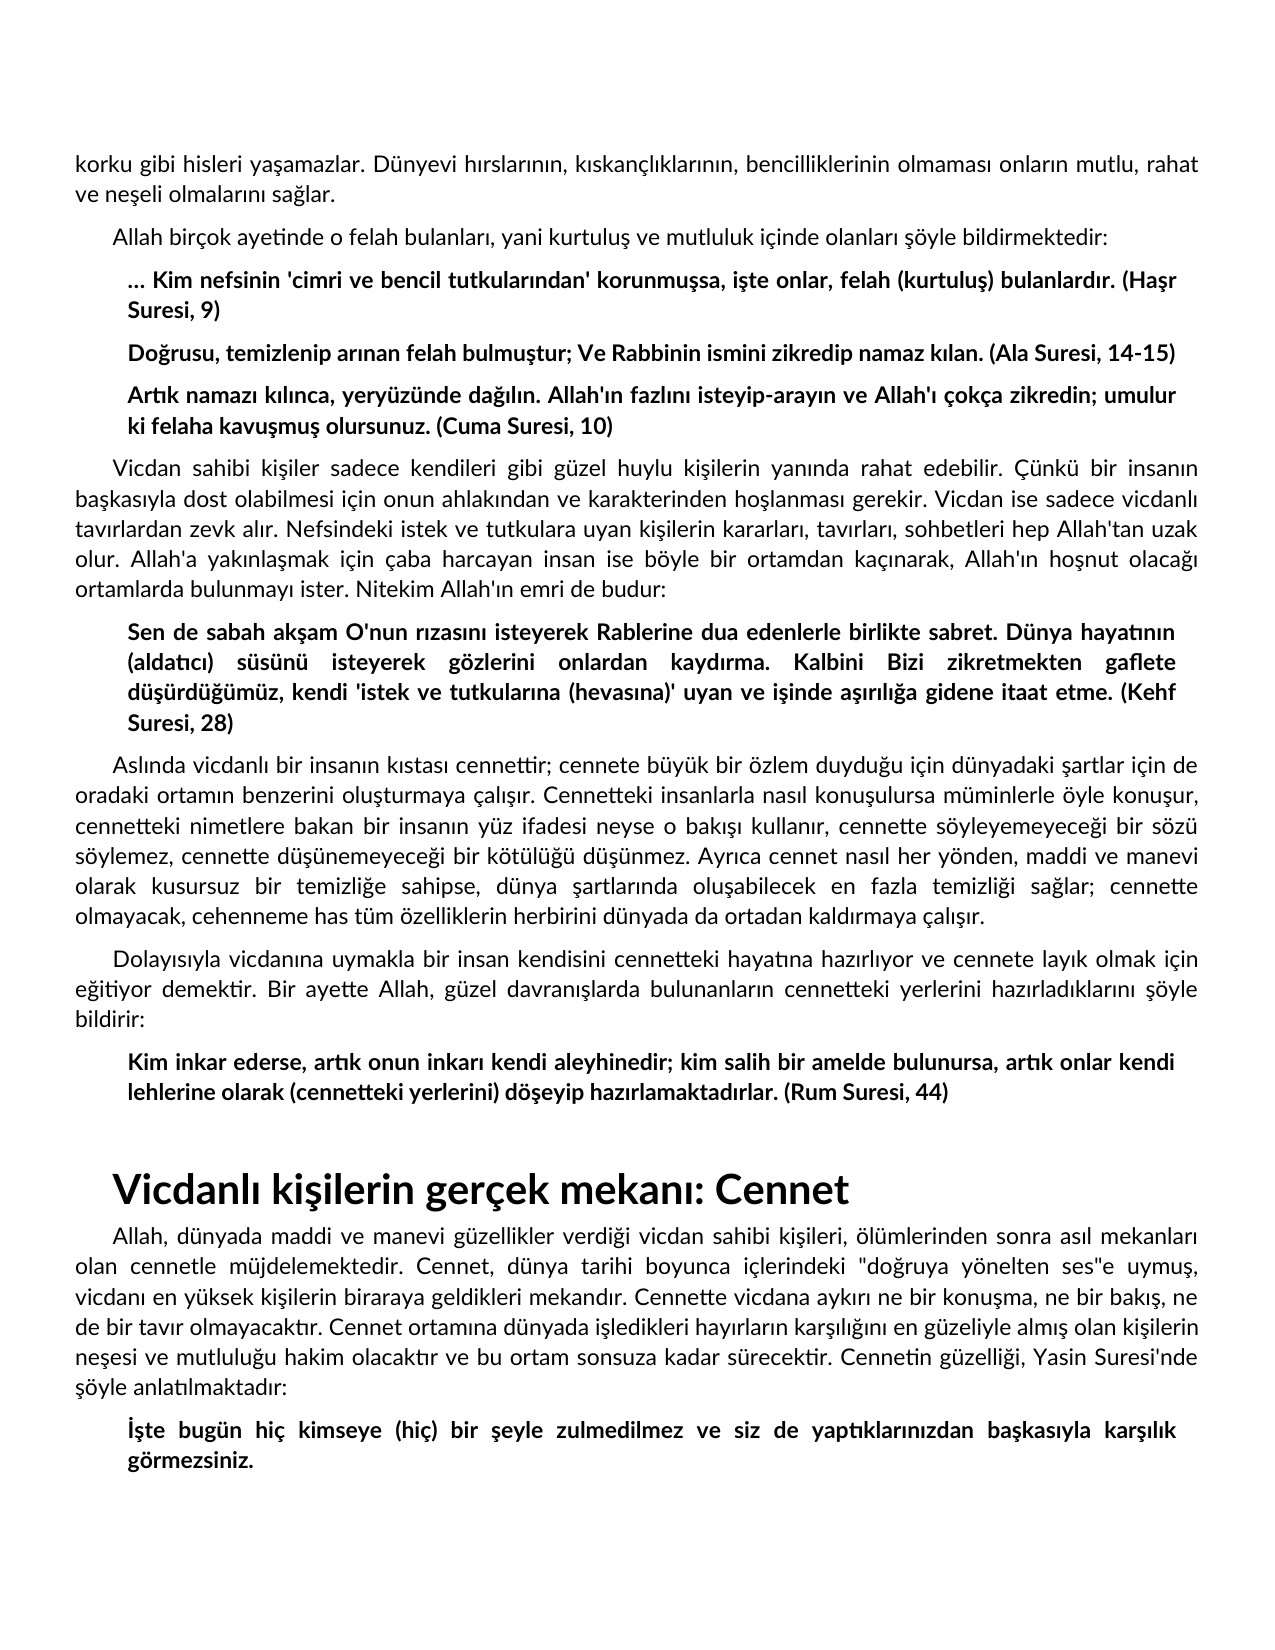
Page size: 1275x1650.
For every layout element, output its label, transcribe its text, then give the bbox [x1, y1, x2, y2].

text Doğrusu, temizlenip arınan felah bulmuştur; Ve Rabbinin ismini zikredip namaz kılan. (Ala Suresi, 14-15) [127, 338, 1177, 366]
text Sen de sabah akşam O'nun rızasını isteyerek Rablerine dua edenlerle birlikte sabret. Dünya hayatının (aldatıcı) süsünü isteyerek gözlerini onlardan kaydırma. Kalbini Bizi zikretmekten gaflete düşürdüğümüz, kendi 'istek ve tutkularına (hevasına)' uyan ve işinde aşırılığa gidene itaat etme. (Kehf Suresi, 28) [127, 618, 1177, 736]
text Allah, dünyada maddi ve manevi güzellikler verdiği vicdan sahibi kişileri, ölümlerinden sonra asıl mekanları olan cennetle müjdelemektedir. Cennet, dünya tarihi boyunca içlerindeki "doğruya yönelten ses"e uymuş, vicdanı en yüksek kişilerin biraraya geldikleri mekandır. Cennette vicdana aykırı ne bir konuşma, ne bir bakış, ne de bir tavır olmayacaktır. Cennet ortamına dünyada işledikleri hayırların karşılığını en güzeliyle almış olan kişilerin neşesi ve mutluluğu hakim olacaktır ve bu ortam sonsuza kadar sürecektir. Cennetin güzelliği, Yasin Suresi'nde şöyle anlatılmaktadır: [75, 1222, 1200, 1400]
text korku gibi hisleri yaşamazlar. Dünyevi hırslarının, kıskançlıklarının, bencilliklerinin olmaması onların mutlu, rahat ve neşeli olmalarını sağlar. [75, 150, 1200, 208]
text Kim inkar ederse, artık onun inkarı kendi aleyhinedir; kim salih bir amelde bulunursa, artık onlar kendi lehlerine olarak (cennetteki yerlerini) döşeyip hazırlamaktadırlar. (Rum Suresi, 44) [127, 1048, 1177, 1106]
subtitle Vicdanlı kişilerin gerçek mekanı: Cennet [112, 1163, 1200, 1213]
text Artık namazı kılınca, yeryüzünde dağılın. Allah'ın fazlını isteyip-arayın ve Allah'ı çokça zikredin; umulur ki felaha kavuşmuş olursunuz. (Cuma Suresi, 10) [127, 381, 1177, 439]
text Aslında vicdanlı bir insanın kıstası cennettir; cennete büyük bir özlem duyduğu için dünyadaki şartlar için de oradaki ortamın benzerini oluşturmaya çalışır. Cennetteki insanlarla nasıl konuşulursa müminlerle öyle konuşur, cennetteki nimetlere bakan bir insanın yüz ifadesi neyse o bakışı kullanır, cennette söyleyemeyeceği bir sözü söylemez, cennette düşünemeyeceği bir kötülüğü düşünmez. Ayrıca cennet nasıl her yönden, maddi ve manevi olarak kusursuz bir temizliğe sahipse, dünya şartlarında oluşabilecek en fazla temizliği sağlar; cennette olmayacak, cehenneme has tüm özelliklerin herbirini dünyada da ortadan kaldırmaya çalışır. [75, 751, 1200, 929]
text İşte bugün hiç kimseye (hiç) bir şeyle zulmedilmez ve siz de yaptıklarınızdan başkasıyla karşılık görmezsiniz. [127, 1416, 1177, 1473]
text … Kim nefsinin 'cimri ve bencil tutkularından' korunmuşsa, işte onlar, felah (kurtuluş) bulanlardır. (Haşr Suresi, 9) [127, 266, 1177, 323]
text Vicdan sahibi kişiler sadece kendileri gibi güzel huylu kişilerin yanında rahat edebilir. Çünkü bir insanın başkasıyla dost olabilmesi için onun ahlakından ve karakterinden hoşlanması gerekir. Vicdan ise sadece vicdanlı tavırlardan zevk alır. Nefsindeki istek ve tutkulara uyan kişilerin kararları, tavırları, sohbetleri hep Allah'tan uzak olur. Allah'a yakınlaşmak için çaba harcayan insan ise böyle bir ortamdan kaçınarak, Allah'ın hoşnut olacağı ortamlarda bulunmayı ister. Nitekim Allah'ın emri de budur: [75, 454, 1200, 602]
text Allah birçok ayetinde o felah bulanları, yani kurtuluş ve mutluluk içinde olanları şöyle bildirmektedir: [75, 223, 1200, 250]
text Dolayısıyla vicdanına uymakla bir insan kendisini cennetteki hayatına hazırlıyor ve cennete layık olmak için eğitiyor demektir. Bir ayette Allah, güzel davranışlarda bulunanların cennetteki yerlerini hazırladıklarını şöyle bildirir: [75, 945, 1200, 1033]
